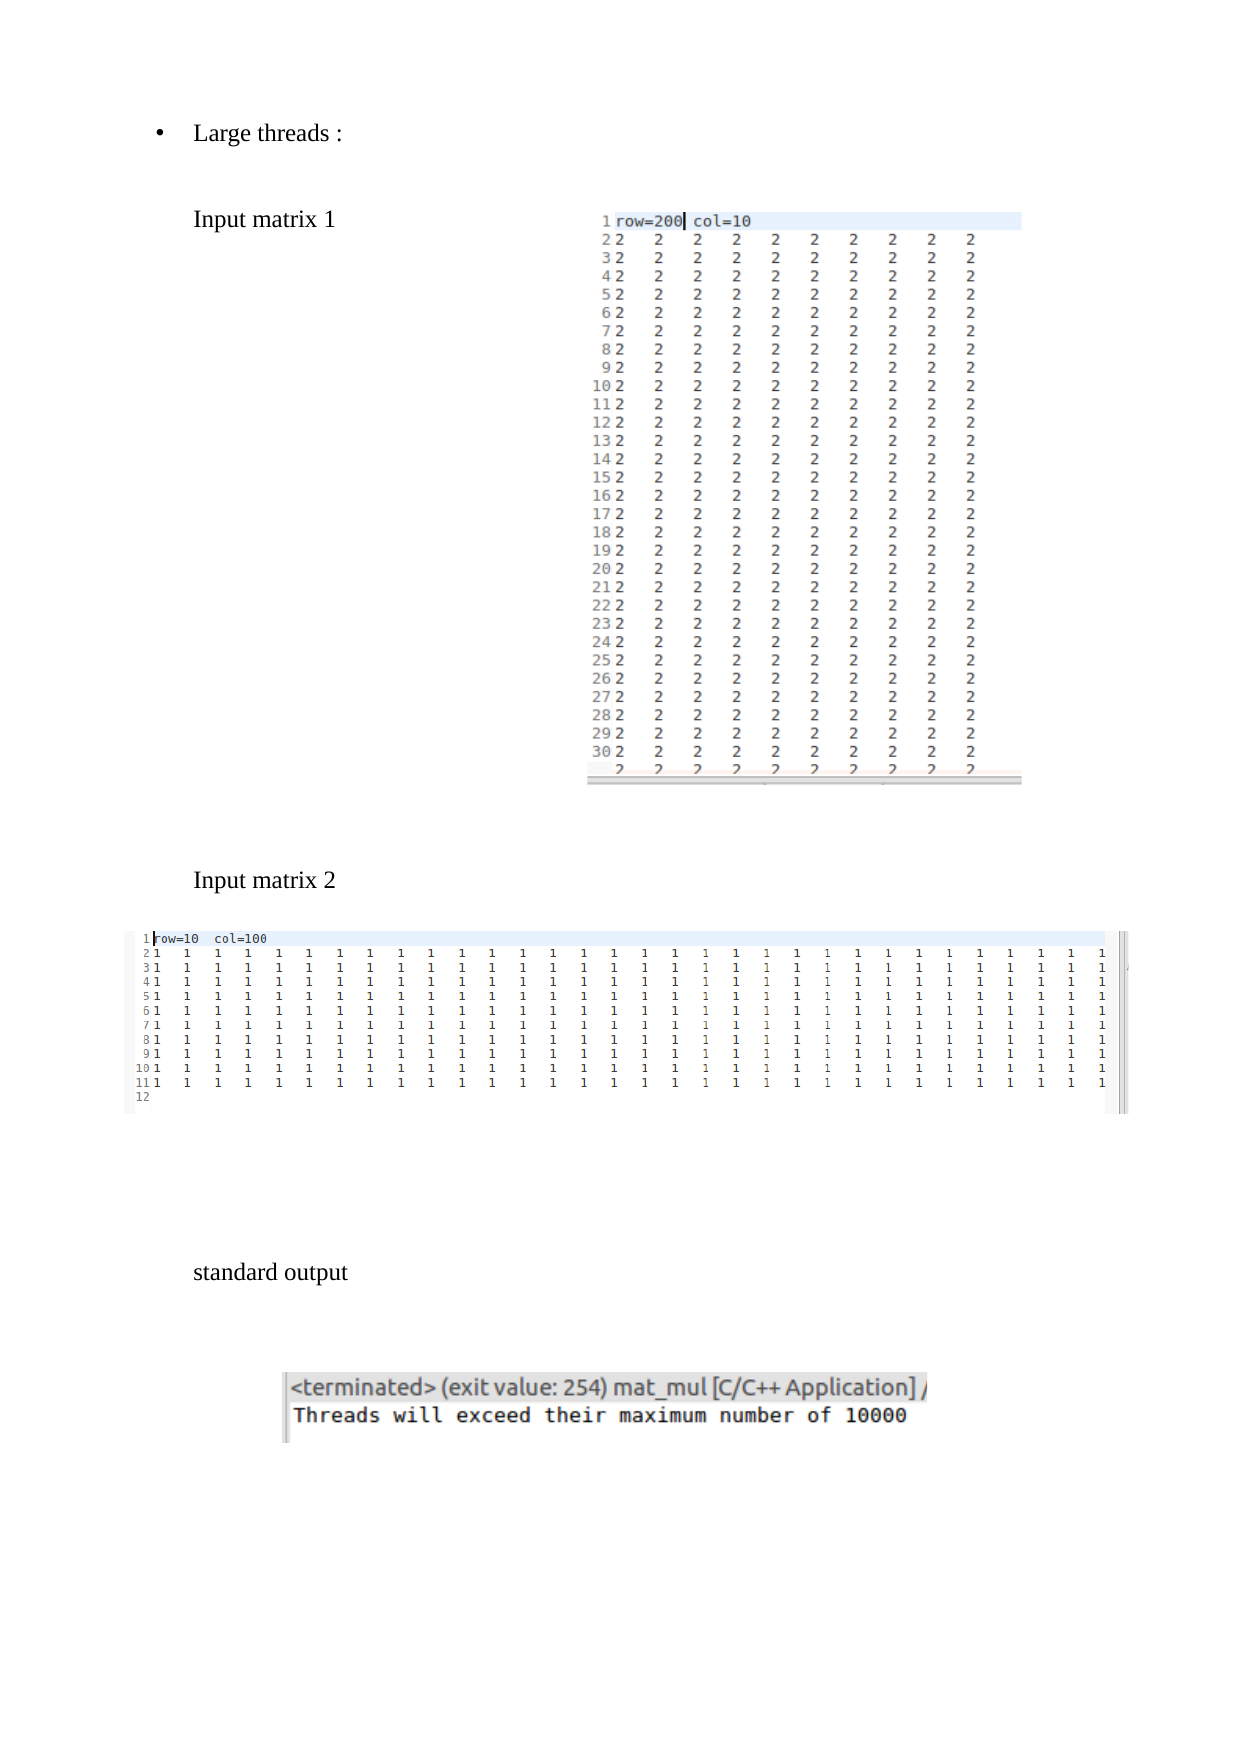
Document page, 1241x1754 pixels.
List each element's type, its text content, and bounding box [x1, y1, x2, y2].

picture [281, 1372, 928, 1443]
text Input matrix 1 [118, 204, 1122, 233]
picture [124, 931, 1129, 1114]
picture [587, 212, 1022, 785]
text Input matrix 2 [118, 866, 1122, 894]
text standard output [118, 1257, 1122, 1286]
list Large threads : [156, 118, 1122, 147]
